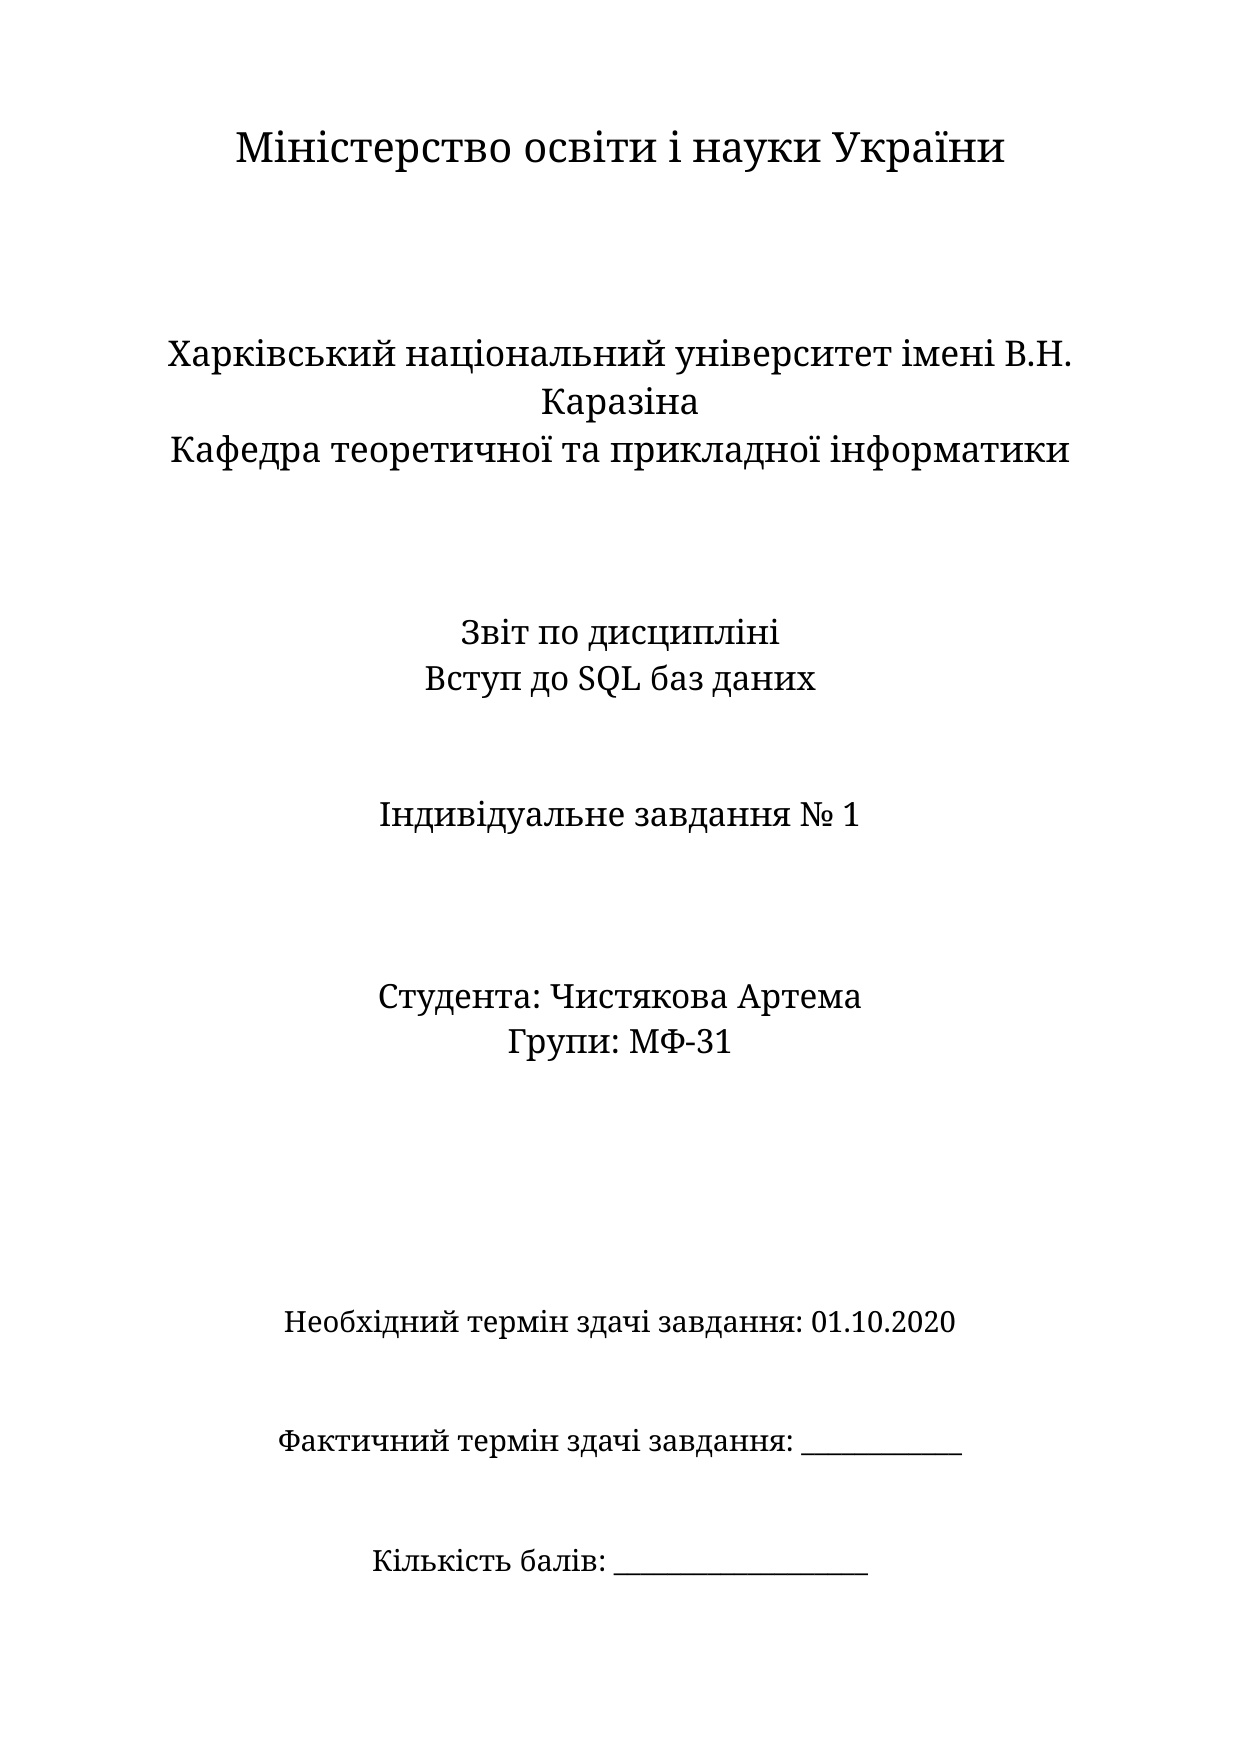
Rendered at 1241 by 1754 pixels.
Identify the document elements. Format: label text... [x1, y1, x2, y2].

text Фактичний термін здачі завдання: ____________ [118, 1421, 1122, 1460]
text Вступ до SQL баз даних [118, 654, 1122, 700]
text Групи: МФ-31 [118, 1018, 1122, 1063]
text Міністерство освіти і науки України [118, 118, 1122, 175]
text Індивідуальне завдання № 1 [118, 791, 1122, 836]
text Харківський національний університет імені В.Н. Каразіна [118, 328, 1122, 424]
text Звіт по дисципліні [118, 609, 1122, 654]
text Студента: Чистякова Артема [118, 972, 1122, 1018]
text Кількість балів: ___________________ [118, 1540, 1122, 1579]
text Необхідний термін здачі завдання: 01.10.2020 [118, 1302, 1122, 1341]
text Кафедра теоретичної та прикладної інформатики [118, 424, 1122, 473]
